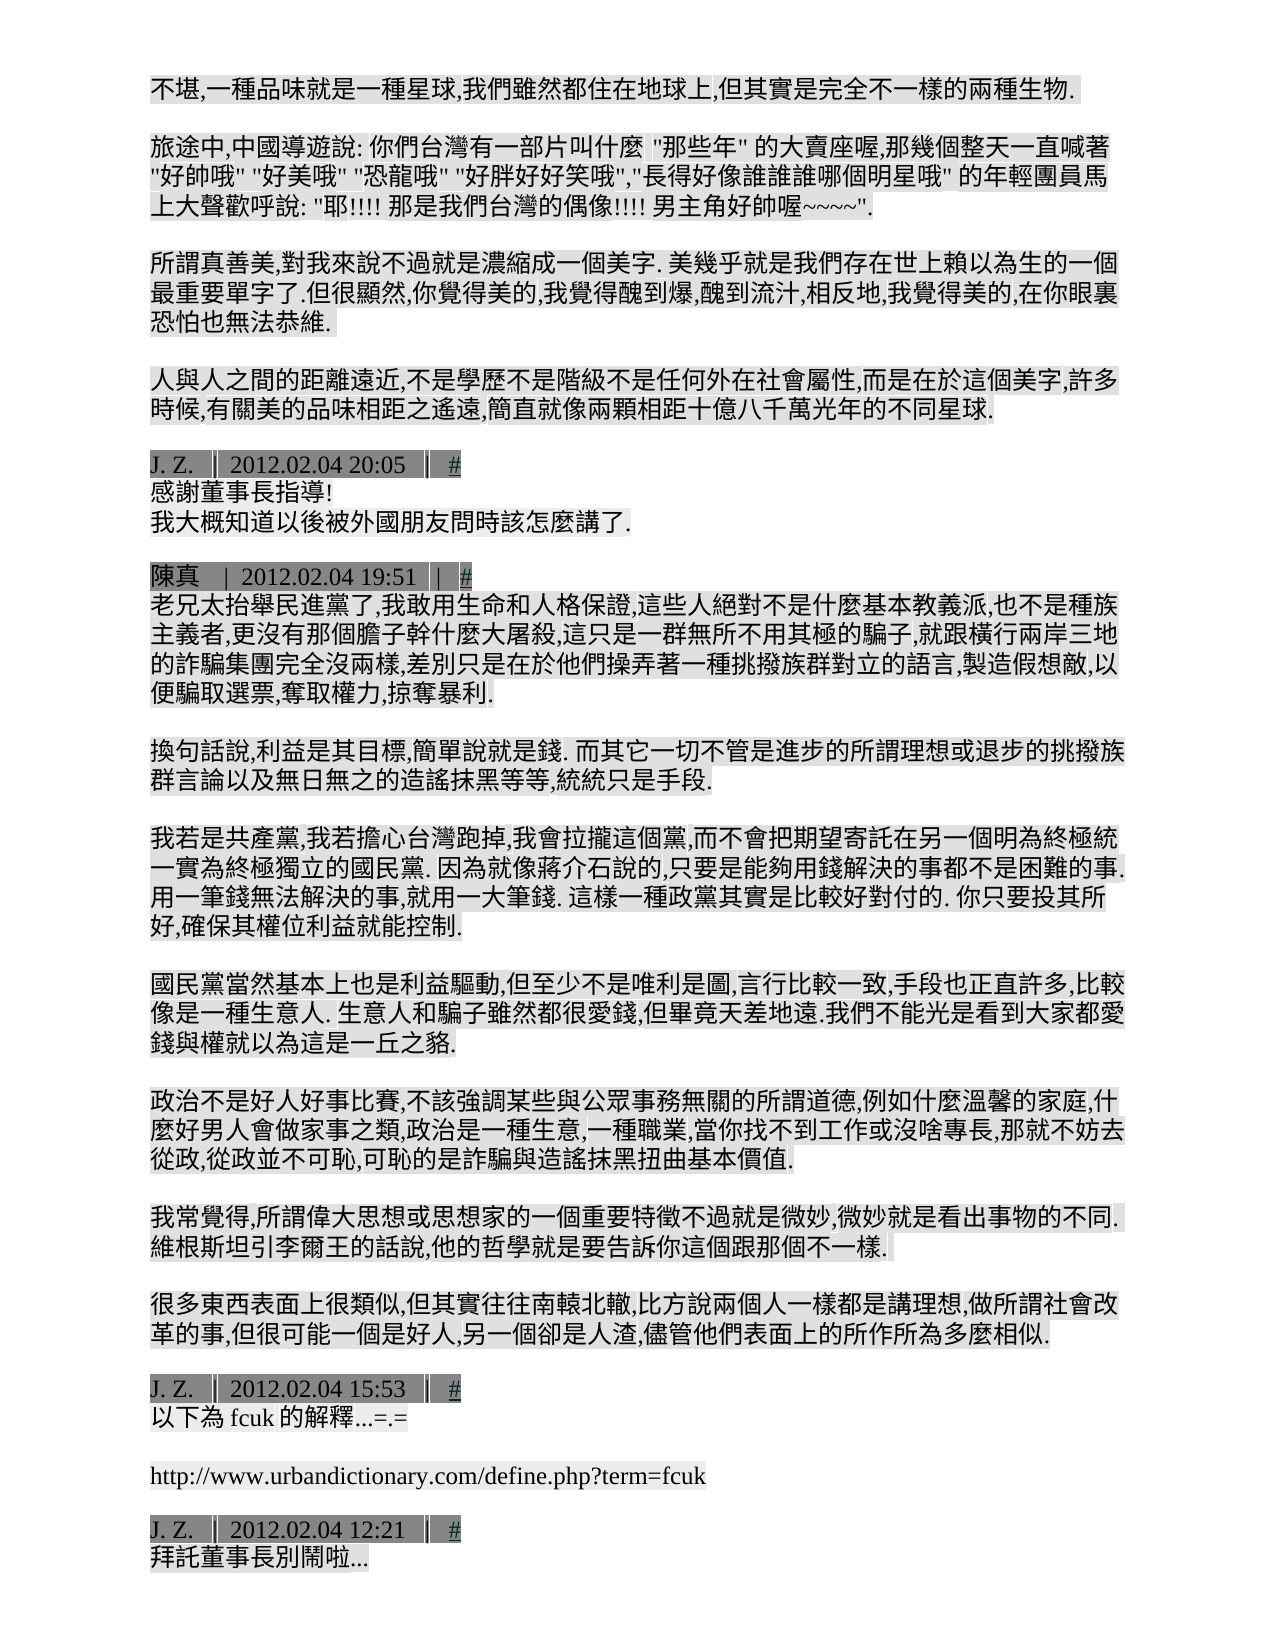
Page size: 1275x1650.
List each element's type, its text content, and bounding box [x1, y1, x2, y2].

text 以下為fcuk的解釋...=.= http://www.urbandictionary.com/define.php?term=fcuk [150, 1403, 1125, 1490]
text 感謝董事長指導! 我大概知道以後被外國朋友問時該怎麼講了. [150, 478, 1125, 537]
text 不堪,一種品味就是一種星球,我們雖然都住在地球上,但其實是完全不一樣的兩種生物. 旅途中,中國導遊說: 你們台灣有一部片叫什麼 "那些年" 的大賣座喔,那幾個整天一直喊著 "好帥哦" "好美哦" "恐龍哦" "好胖好好笑哦","長得好像誰誰誰哪個明星哦" 的年輕團員馬上大聲歡呼說: "耶!!!! 那是我們台灣的偶像!!!! 男主角好帥喔~~~~". 所謂真善美,對我來說不過就是濃縮成一個美字. 美幾乎就是我們存在世上賴以為生的一個最重要單字了.但很顯然,你覺得美的,我覺得醜到爆,醜到流汁,相反地,我覺得美的,在你眼裏恐怕也無法恭維. 人與人之間的距離遠近,不是學歷不是階級不是任何外在社會屬性,而是在於這個美字,許多時候,有關美的品味相距之遙遠,簡直就像兩顆相距十億八千萬光年的不同星球. [150, 75, 1125, 425]
text J. Z. | 2012.02.04 20:05 | # [150, 450, 1125, 478]
text 拜託董事長別鬧啦... [150, 1543, 1125, 1573]
text 陳真 | 2012.02.04 19:51 | # [150, 562, 1125, 591]
text 老兄太抬舉民進黨了,我敢用生命和人格保證,這些人絕對不是什麼基本教義派,也不是種族主義者,更沒有那個膽子幹什麼大屠殺,這只是一群無所不用其極的騙子,就跟橫行兩岸三地的詐騙集團完全沒兩樣,差別只是在於他們操弄著一種挑撥族群對立的語言,製造假想敵,以便騙取選票,奪取權力,掠奪暴利. 換句話說,利益是其目標,簡單說就是錢. 而其它一切不管是進步的所謂理想或退步的挑撥族群言論以及無日無之的造謠抹黑等等,統統只是手段. 我若是共產黨,我若擔心台灣跑掉,我會拉攏這個黨,而不會把期望寄託在另一個明為終極統一實為終極獨立的國民黨. 因為就像蔣介石說的,只要是能夠用錢解決的事都不是困難的事. 用一筆錢無法解決的事,就用一大筆錢. 這樣一種政黨其實是比較好對付的. 你只要投其所好,確保其權位利益就能控制. 國民黨當然基本上也是利益驅動,但至少不是唯利是圖,言行比較一致,手段也正直許多,比較像是一種生意人. 生意人和騙子雖然都很愛錢,但畢竟天差地遠.我們不能光是看到大家都愛錢與權就以為這是一丘之貉. 政治不是好人好事比賽,不該強調某些與公眾事務無關的所謂道德,例如什麼溫馨的家庭,什麼好男人會做家事之類,政治是一種生意,一種職業,當你找不到工作或沒啥專長,那就不妨去從政,從政並不可恥,可恥的是詐騙與造謠抹黑扭曲基本價值. 我常覺得,所謂偉大思想或思想家的一個重要特徵不過就是微妙,微妙就是看出事物的不同. 維根斯坦引李爾王的話說,他的哲學就是要告訴你這個跟那個不一樣. 很多東西表面上很類似,但其實往往南轅北轍,比方說兩個人一樣都是講理想,做所謂社會改革的事,但很可能一個是好人,另一個卻是人渣,儘管他們表面上的所作所為多麼相似. [150, 591, 1125, 1349]
text J. Z. | 2012.02.04 15:53 | # [150, 1374, 1125, 1403]
text J. Z. | 2012.02.04 12:21 | # [150, 1515, 1125, 1543]
